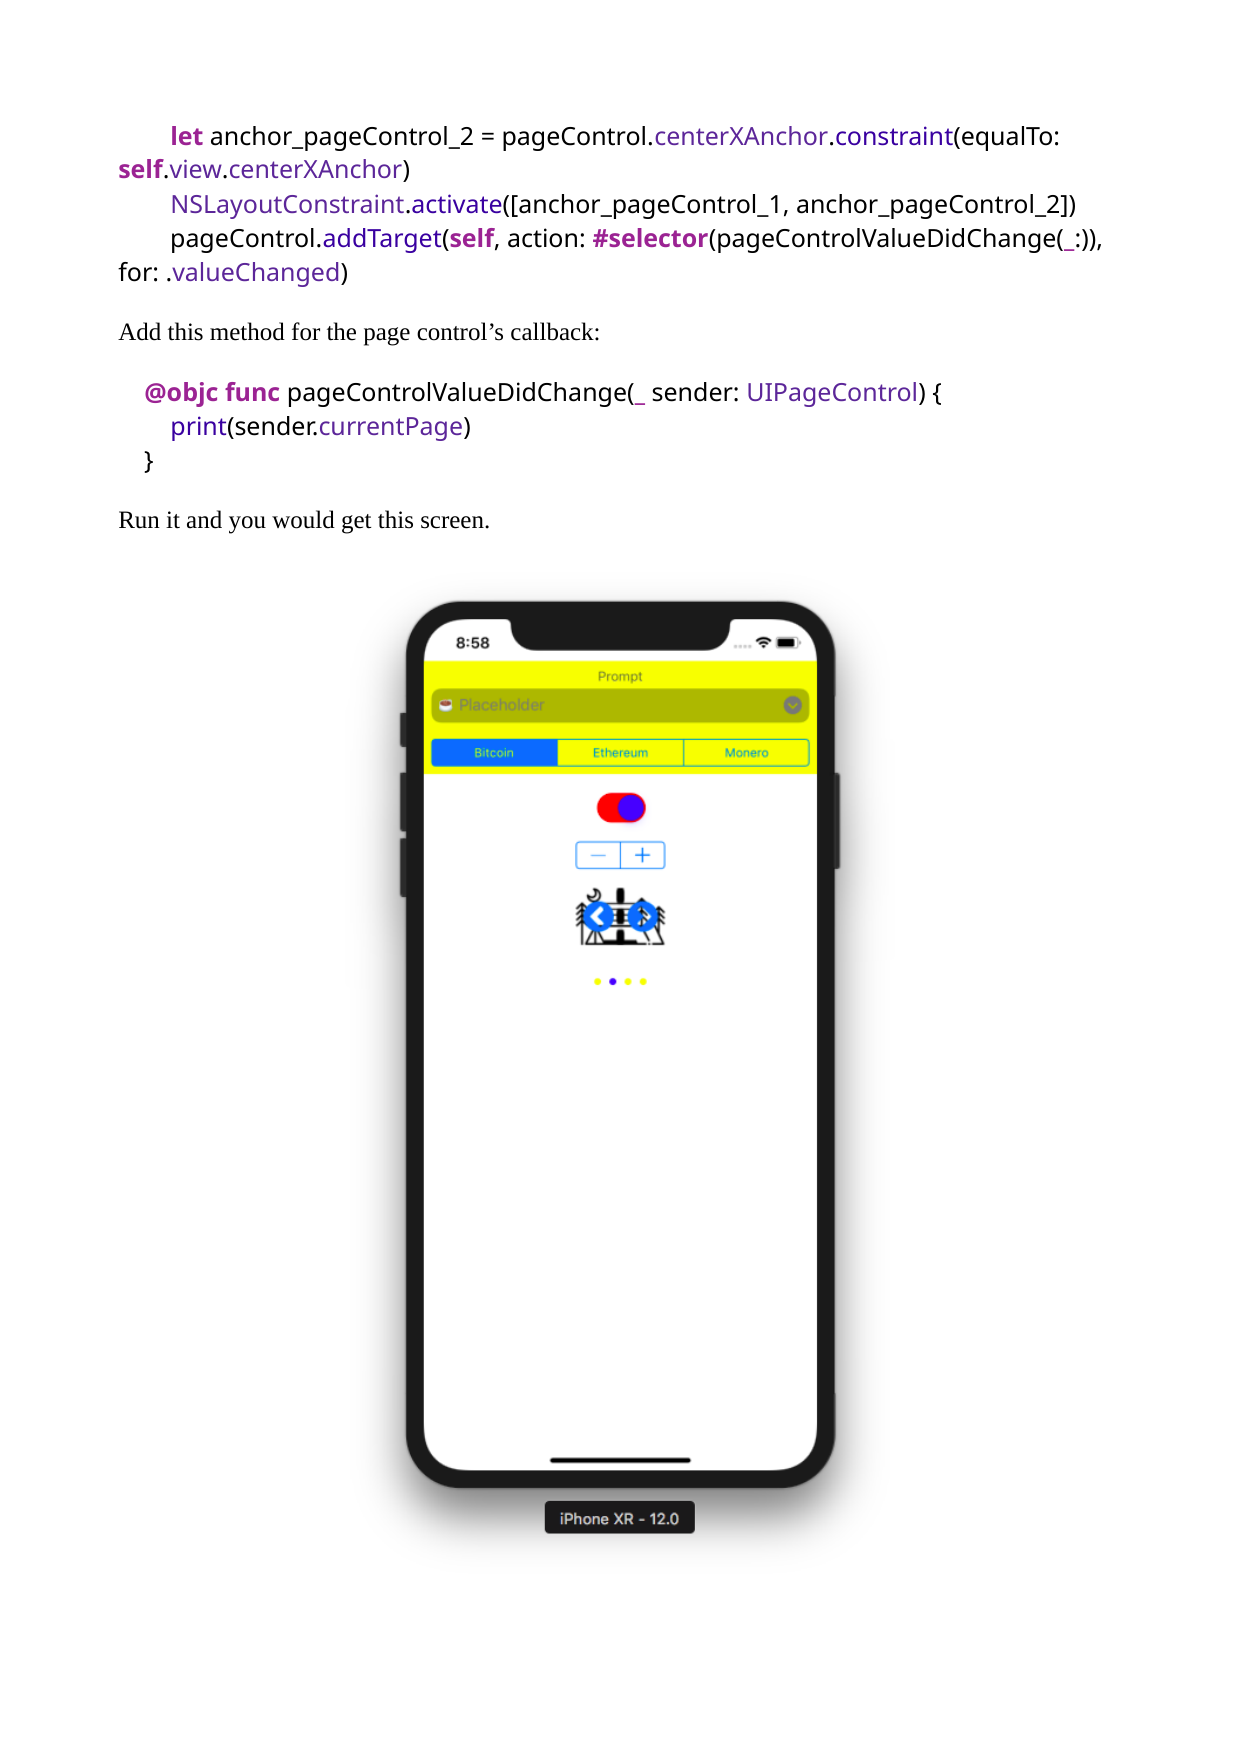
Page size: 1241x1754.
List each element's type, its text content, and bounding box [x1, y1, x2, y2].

text @objc func pageControlValueDidChange(_ sender: UIPageControl) { [118, 375, 1122, 409]
picture [330, 563, 911, 1583]
text Add this method for the page control’s callback: [118, 317, 1122, 346]
text let anchor_pageControl_2 = pageControl.centerXAnchor.constraint(equalTo: self.view.centerXAnchor) [118, 118, 1122, 186]
text print(sender.currentPage) [118, 409, 1122, 443]
text pageControl.addTarget(self, action: #selector(pageControlValueDidChange(_:)), for: .valueChanged) [118, 220, 1122, 288]
text Run it and you would get this screen. [118, 506, 1122, 534]
text } [118, 443, 1122, 477]
text NSLayoutConstraint.activate([anchor_pageControl_1, anchor_pageControl_2]) [118, 186, 1122, 220]
